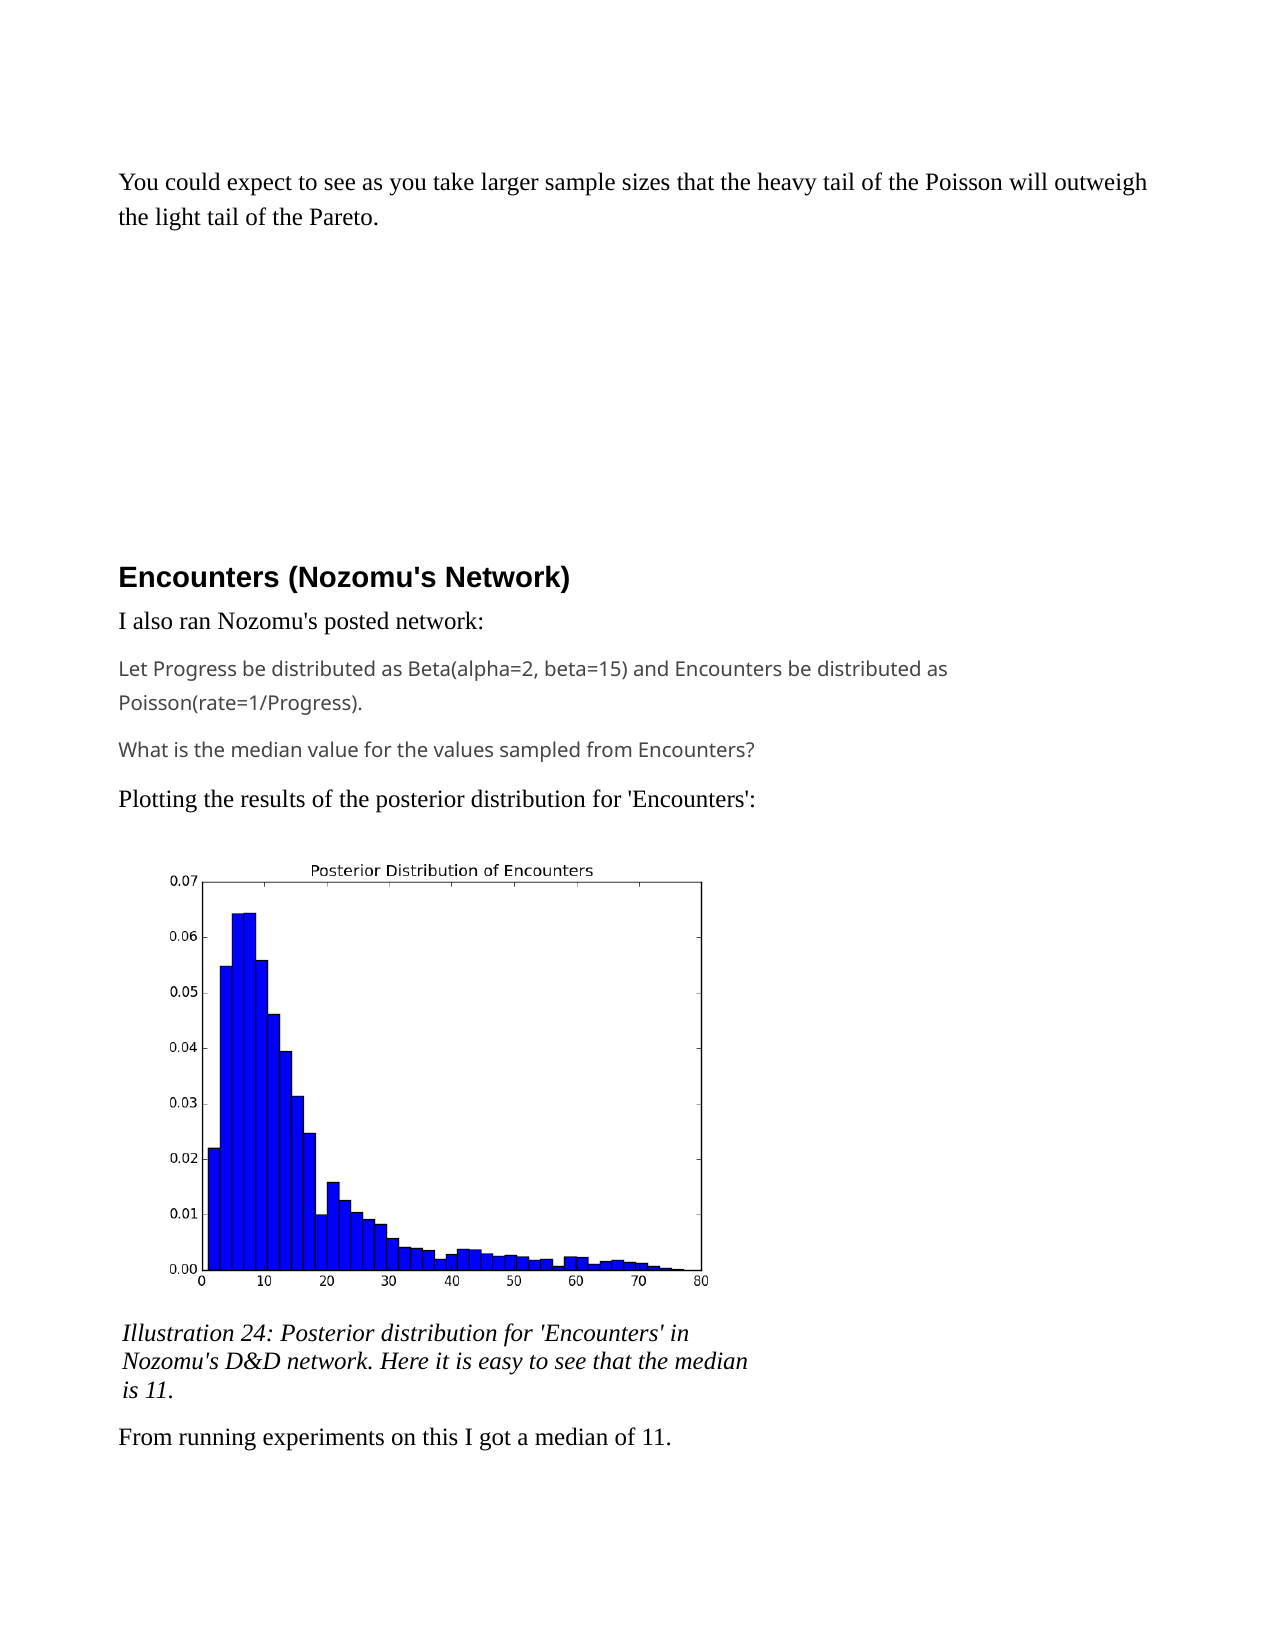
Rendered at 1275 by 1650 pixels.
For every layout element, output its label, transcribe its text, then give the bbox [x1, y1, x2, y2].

subtitle Encounters (Nozomu's Network) [118, 560, 1157, 593]
text Let Progress be distributed as Beta(alpha=2, beta=15) and Encounters be distributed as Poisson(rate=1/Progress). [118, 655, 1157, 716]
text Illustration 24: Posterior distribution for 'Encounters' in Nozomu's D&D network. Here it is easy to see that the median is 11. [122, 1318, 764, 1404]
text From running experiments on this I got a median of 11. [118, 1422, 1157, 1450]
picture [121, 833, 765, 1318]
text You could expect to see as you take larger sample sizes that the heavy tail of the Poisson will outweigh the light tail of the Pareto. [118, 167, 1157, 230]
text What is the median value for the values sampled from Encounters? [118, 736, 1157, 764]
text Plotting the results of the posterior distribution for 'Encounters': [118, 784, 1157, 813]
text I also ran Nozomu's posted network: [118, 606, 1157, 635]
